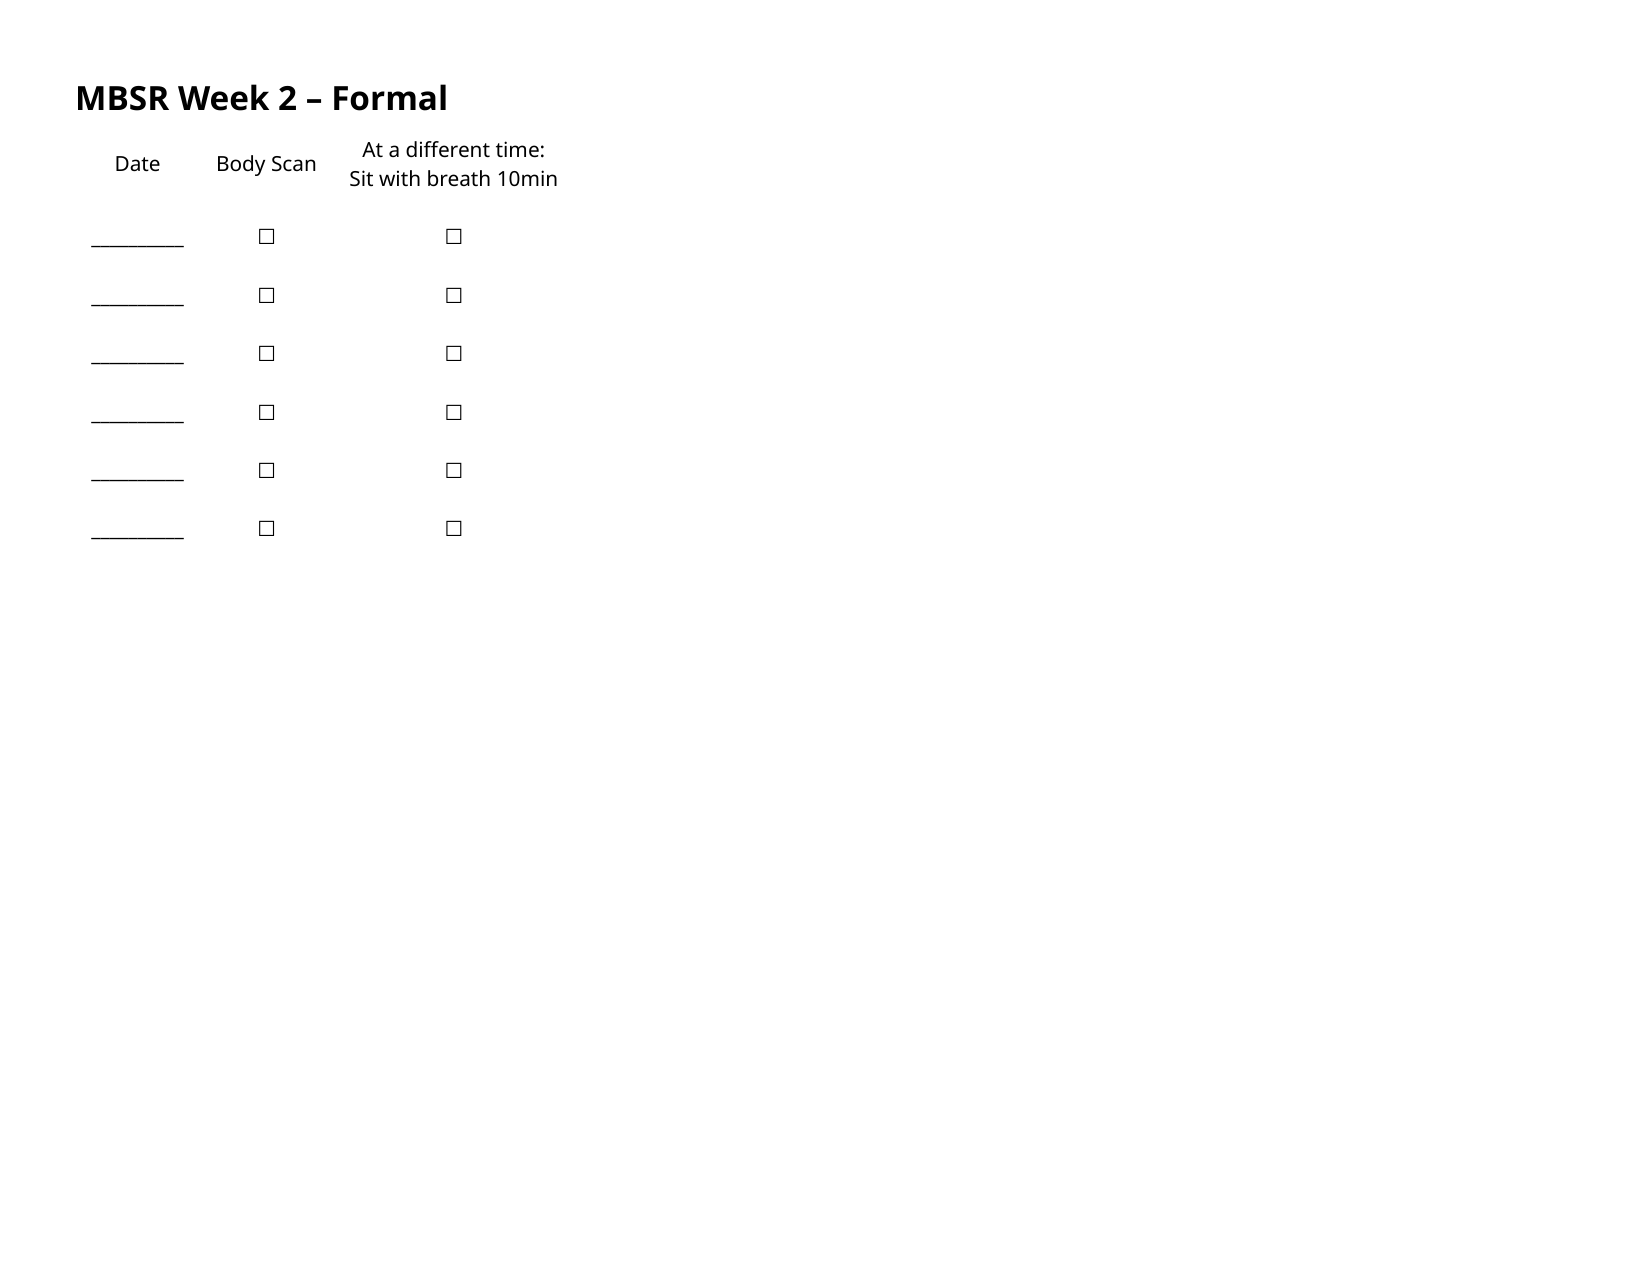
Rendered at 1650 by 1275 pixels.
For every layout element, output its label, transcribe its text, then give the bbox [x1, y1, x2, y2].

table_cell __________ [75, 207, 200, 266]
table_cell __________ [75, 441, 200, 499]
table_cell ☐ [333, 207, 574, 266]
table_cell __________ [75, 266, 200, 324]
table_cell ☐ [200, 500, 333, 558]
table_cell __________ [75, 383, 200, 441]
table_cell ☐ [333, 324, 574, 383]
table_header At a different time: Sit with breath 10min [333, 120, 574, 207]
table_cell ☐ [333, 500, 574, 558]
table_cell ☐ [333, 266, 574, 324]
table_cell ☐ [333, 383, 574, 441]
table_cell ☐ [333, 441, 574, 499]
table_cell __________ [75, 500, 200, 558]
table_header Body Scan [200, 120, 333, 207]
table_cell ☐ [200, 207, 333, 266]
text MBSR Week 2 – Formal [75, 75, 1575, 120]
table_header Date [75, 120, 200, 207]
table_cell ☐ [200, 324, 333, 383]
table_cell ☐ [200, 266, 333, 324]
table_cell __________ [75, 324, 200, 383]
table_cell ☐ [200, 383, 333, 441]
table_cell ☐ [200, 441, 333, 499]
